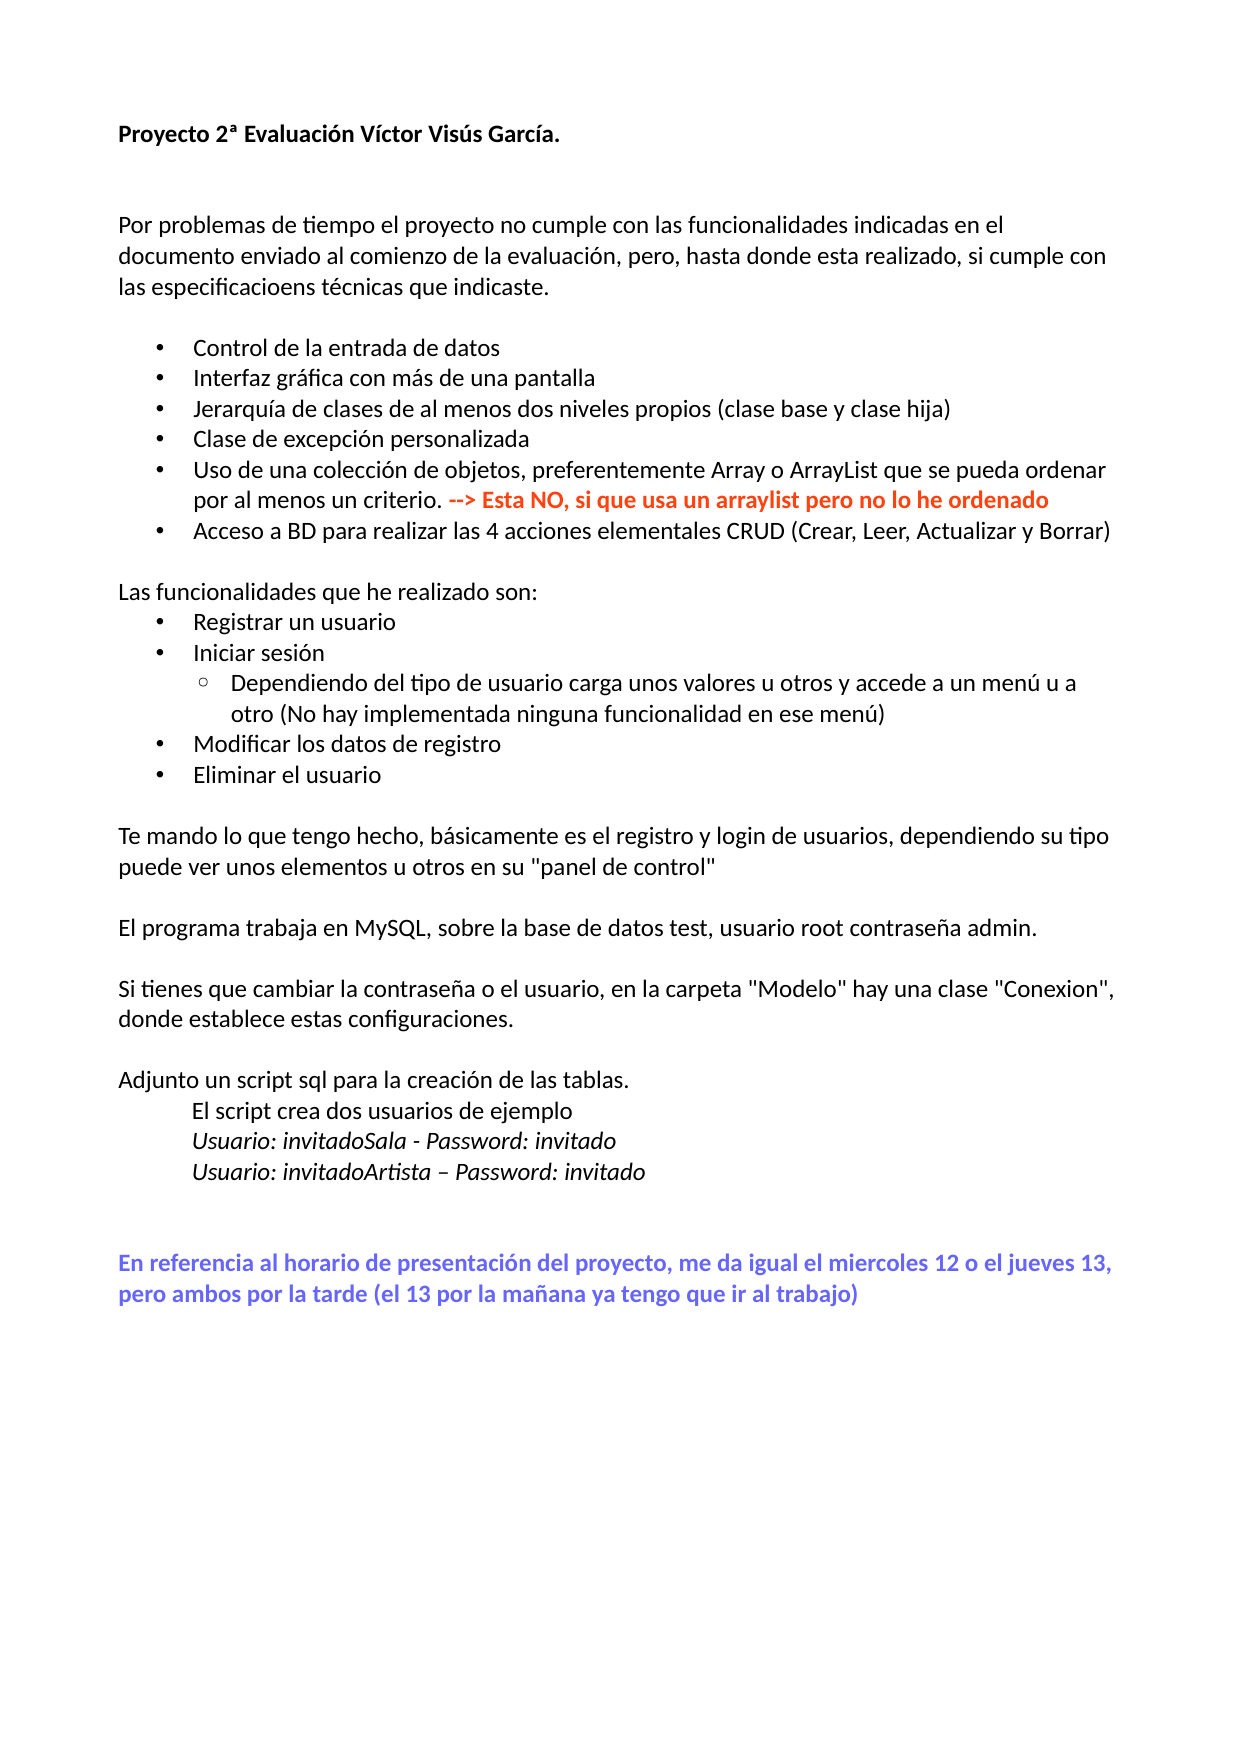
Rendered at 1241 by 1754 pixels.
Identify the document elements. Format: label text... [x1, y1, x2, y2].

list Jerarquía de clases de al menos dos niveles propios (clase base y clase hija) [156, 393, 1122, 423]
list Eliminar el usuario [156, 759, 1122, 789]
list Uso de una colección de objetos, preferentemente Array o ArrayList que se pueda ordenar por al menos un criterio. --> Esta NO, si que usa un arraylist pero no lo he ordenado [156, 454, 1122, 515]
list Registrar un usuario [156, 606, 1122, 637]
list Acceso a BD para realizar las 4 acciones elementales CRUD (Crear, Leer, Actualizar y Borrar) [156, 515, 1122, 545]
list Dependiendo del tipo de usuario carga unos valores u otros y accede a un menú u a otro (No hay implementada ninguna funcionalidad en ese menú) [193, 667, 1122, 728]
list Control de la entrada de datos [156, 332, 1122, 362]
text Adjunto un script sql para la creación de las tablas. [118, 1064, 1122, 1095]
text Te mando lo que tengo hecho, básicamente es el registro y login de usuarios, dependiendo su tipo puede ver unos elementos u otros en su "panel de control" [118, 820, 1122, 881]
text El script crea dos usuarios de ejemplo [192, 1095, 1122, 1125]
list Clase de excepción personalizada [156, 423, 1122, 454]
text Por problemas de tiempo el proyecto no cumple con las funcionalidades indicadas en el documento enviado al comienzo de la evaluación, pero, hasta donde esta realizado, si cumple con las especificacioens técnicas que indicaste. [118, 210, 1122, 301]
text El programa trabaja en MySQL, sobre la base de datos test, usuario root contraseña admin. [118, 912, 1122, 942]
list Interfaz gráfica con más de una pantalla [156, 362, 1122, 393]
list Iniciar sesión [156, 637, 1122, 667]
text Las funcionalidades que he realizado son: [118, 576, 1122, 606]
list Modificar los datos de registro [156, 728, 1122, 759]
text Proyecto 2ª Evaluación Víctor Visús García. [118, 118, 1122, 149]
text Usuario: invitadoArtista – Password: invitado [192, 1156, 1122, 1186]
text Usuario: invitadoSala - Password: invitado [192, 1125, 1122, 1156]
text En referencia al horario de presentación del proyecto, me da igual el miercoles 12 o el jueves 13, pero ambos por la tarde (el 13 por la mañana ya tengo que ir al trabajo) [118, 1247, 1122, 1308]
text Si tienes que cambiar la contraseña o el usuario, en la carpeta "Modelo" hay una clase "Conexion", donde establece estas configuraciones. [118, 973, 1122, 1034]
